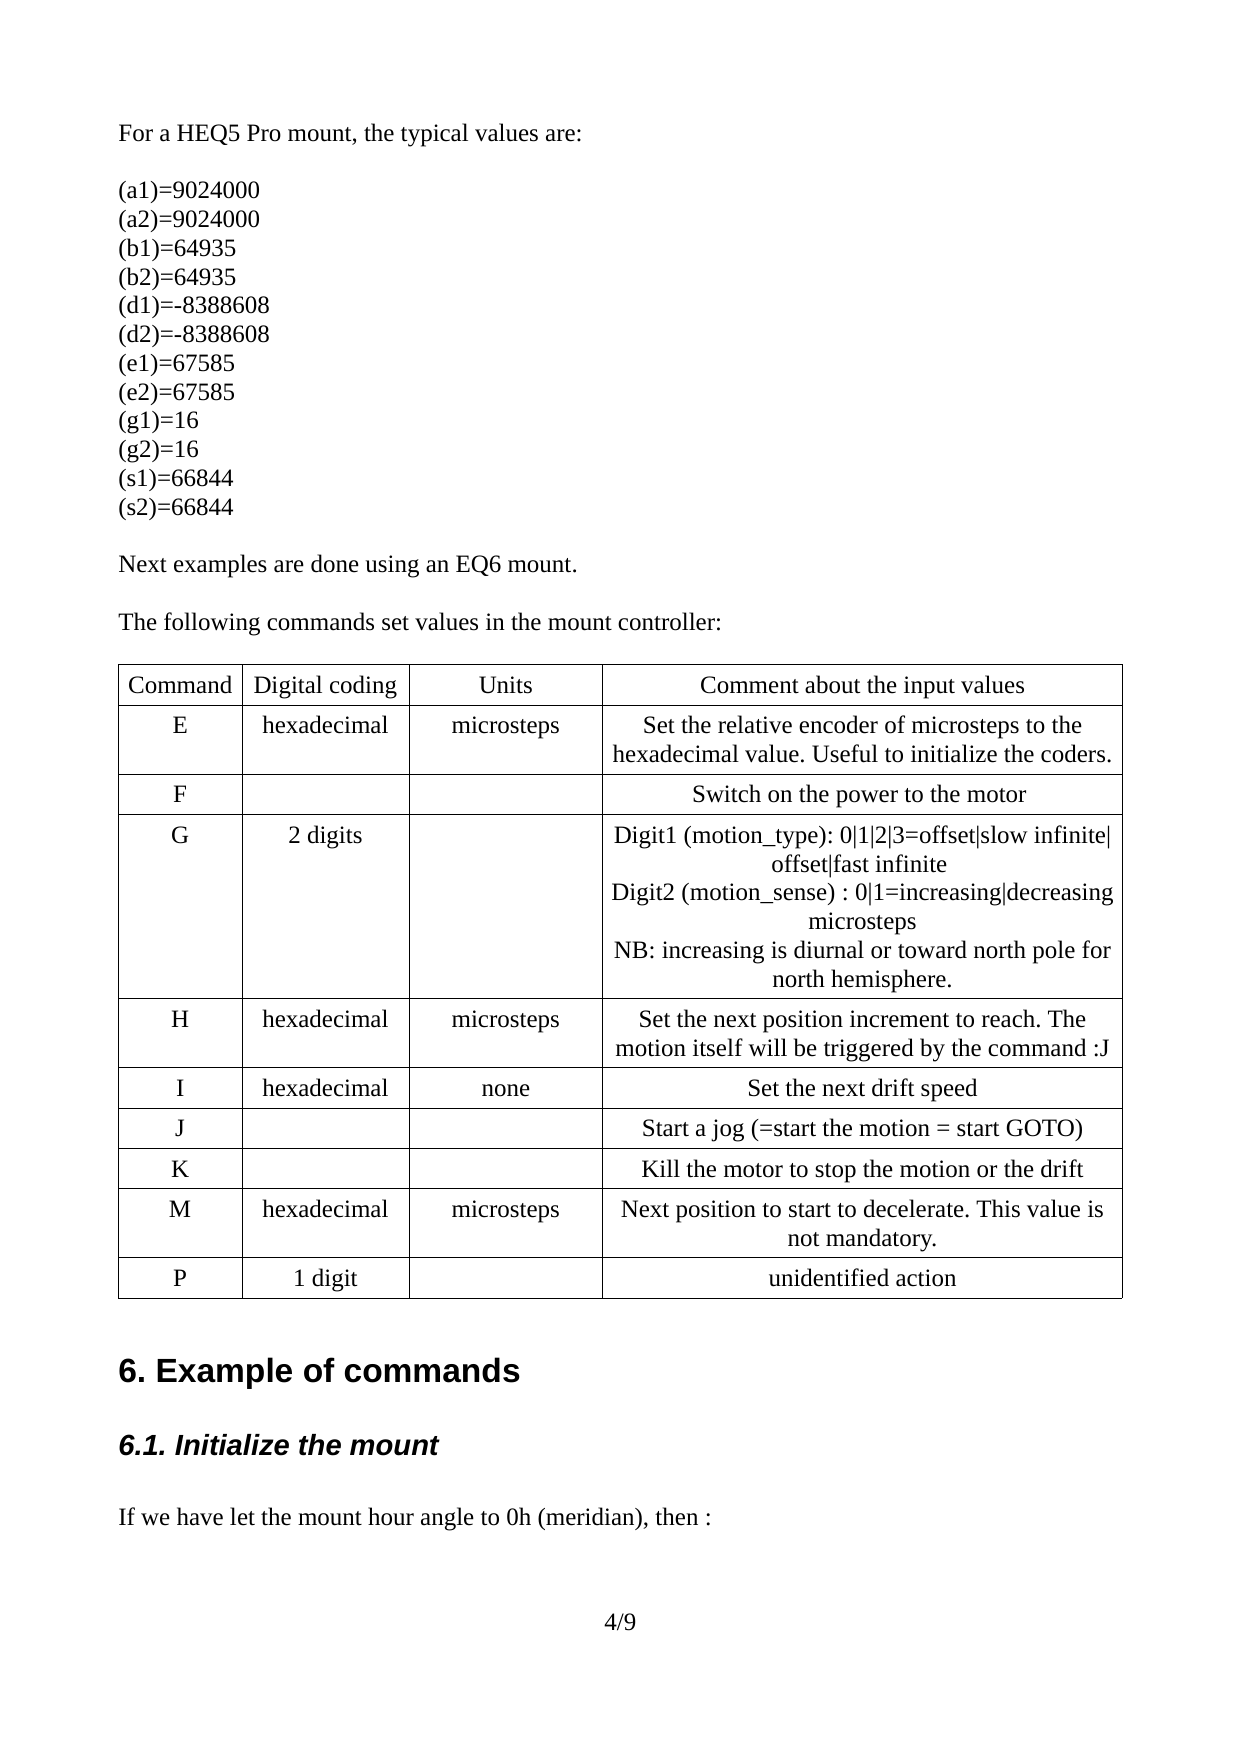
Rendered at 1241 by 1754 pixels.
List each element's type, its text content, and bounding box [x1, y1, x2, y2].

table_cell [410, 815, 602, 998]
table_cell M [119, 1189, 242, 1257]
table_cell [410, 1149, 602, 1188]
text Next examples are done using an EQ6 mount. [118, 549, 1122, 578]
text For a HEQ5 Pro mount, the typical values are: [118, 118, 1122, 147]
text (d1)=-8388608 [118, 291, 1122, 319]
text (e1)=67585 [118, 348, 1122, 377]
table_cell I [119, 1068, 242, 1107]
text (g2)=16 [118, 434, 1122, 463]
table_cell 1 digit [243, 1258, 409, 1297]
table_cell Digit1 (motion_type): 0|1|2|3=offset|slow infinite|offset|fast infinite Digit2 (motion_sense) : 0|1=increasing|decreasing microsteps NB: increasing is diurnal or toward north pole for north hemisphere. [603, 815, 1122, 998]
table_cell F [119, 775, 242, 814]
text (s2)=66844 [118, 492, 1122, 521]
text (e2)=67585 [118, 377, 1122, 406]
table_cell hexadecimal [243, 999, 409, 1067]
table_cell H [119, 999, 242, 1067]
text (s1)=66844 [118, 463, 1122, 492]
table_cell microsteps [410, 1189, 602, 1257]
table_cell K [119, 1149, 242, 1188]
table_header Command [119, 665, 242, 705]
table_cell [410, 775, 602, 814]
text (g1)=16 [118, 406, 1122, 434]
table_cell P [119, 1258, 242, 1297]
table_cell hexadecimal [243, 1068, 409, 1107]
text If we have let the mount hour angle to 0h (meridian), then : [118, 1502, 1122, 1531]
table_cell Kill the motor to stop the motion or the drift [603, 1149, 1122, 1188]
table_cell microsteps [410, 706, 602, 774]
text (a1)=9024000 [118, 176, 1122, 204]
text (a2)=9024000 [118, 204, 1122, 233]
table_cell unidentified action [603, 1258, 1122, 1297]
table_cell 2 digits [243, 815, 409, 998]
table_cell [410, 1258, 602, 1297]
table_cell [243, 1109, 409, 1148]
text (b2)=64935 [118, 262, 1122, 291]
subtitle 6. Example of commands [118, 1351, 1122, 1390]
table_cell Next position to start to decelerate. This value is not mandatory. [603, 1189, 1122, 1257]
text (b1)=64935 [118, 233, 1122, 262]
table_cell hexadecimal [243, 1189, 409, 1257]
table_cell [243, 1149, 409, 1188]
text (d2)=-8388608 [118, 319, 1122, 348]
subtitle 6.1. Initialize the mount [118, 1427, 1122, 1461]
table_cell E [119, 706, 242, 774]
table_cell Set the next drift speed [603, 1068, 1122, 1107]
text The following commands set values in the mount controller: [118, 607, 1122, 636]
table_header Units [410, 665, 602, 705]
table_cell microsteps [410, 999, 602, 1067]
table_header Comment about the input values [603, 665, 1122, 705]
table_cell hexadecimal [243, 706, 409, 774]
table_cell Switch on the power to the motor [603, 775, 1122, 814]
table_cell none [410, 1068, 602, 1107]
table_cell Set the relative encoder of microsteps to the hexadecimal value. Useful to initialize the coders. [603, 706, 1122, 774]
table_cell [243, 775, 409, 814]
table_cell Start a jog (=start the motion = start GOTO) [603, 1109, 1122, 1148]
table_cell Set the next position increment to reach. The motion itself will be triggered by the command :J [603, 999, 1122, 1067]
table_cell J [119, 1109, 242, 1148]
table_cell G [119, 815, 242, 998]
table_cell [410, 1109, 602, 1148]
table_header Digital coding [243, 665, 409, 705]
